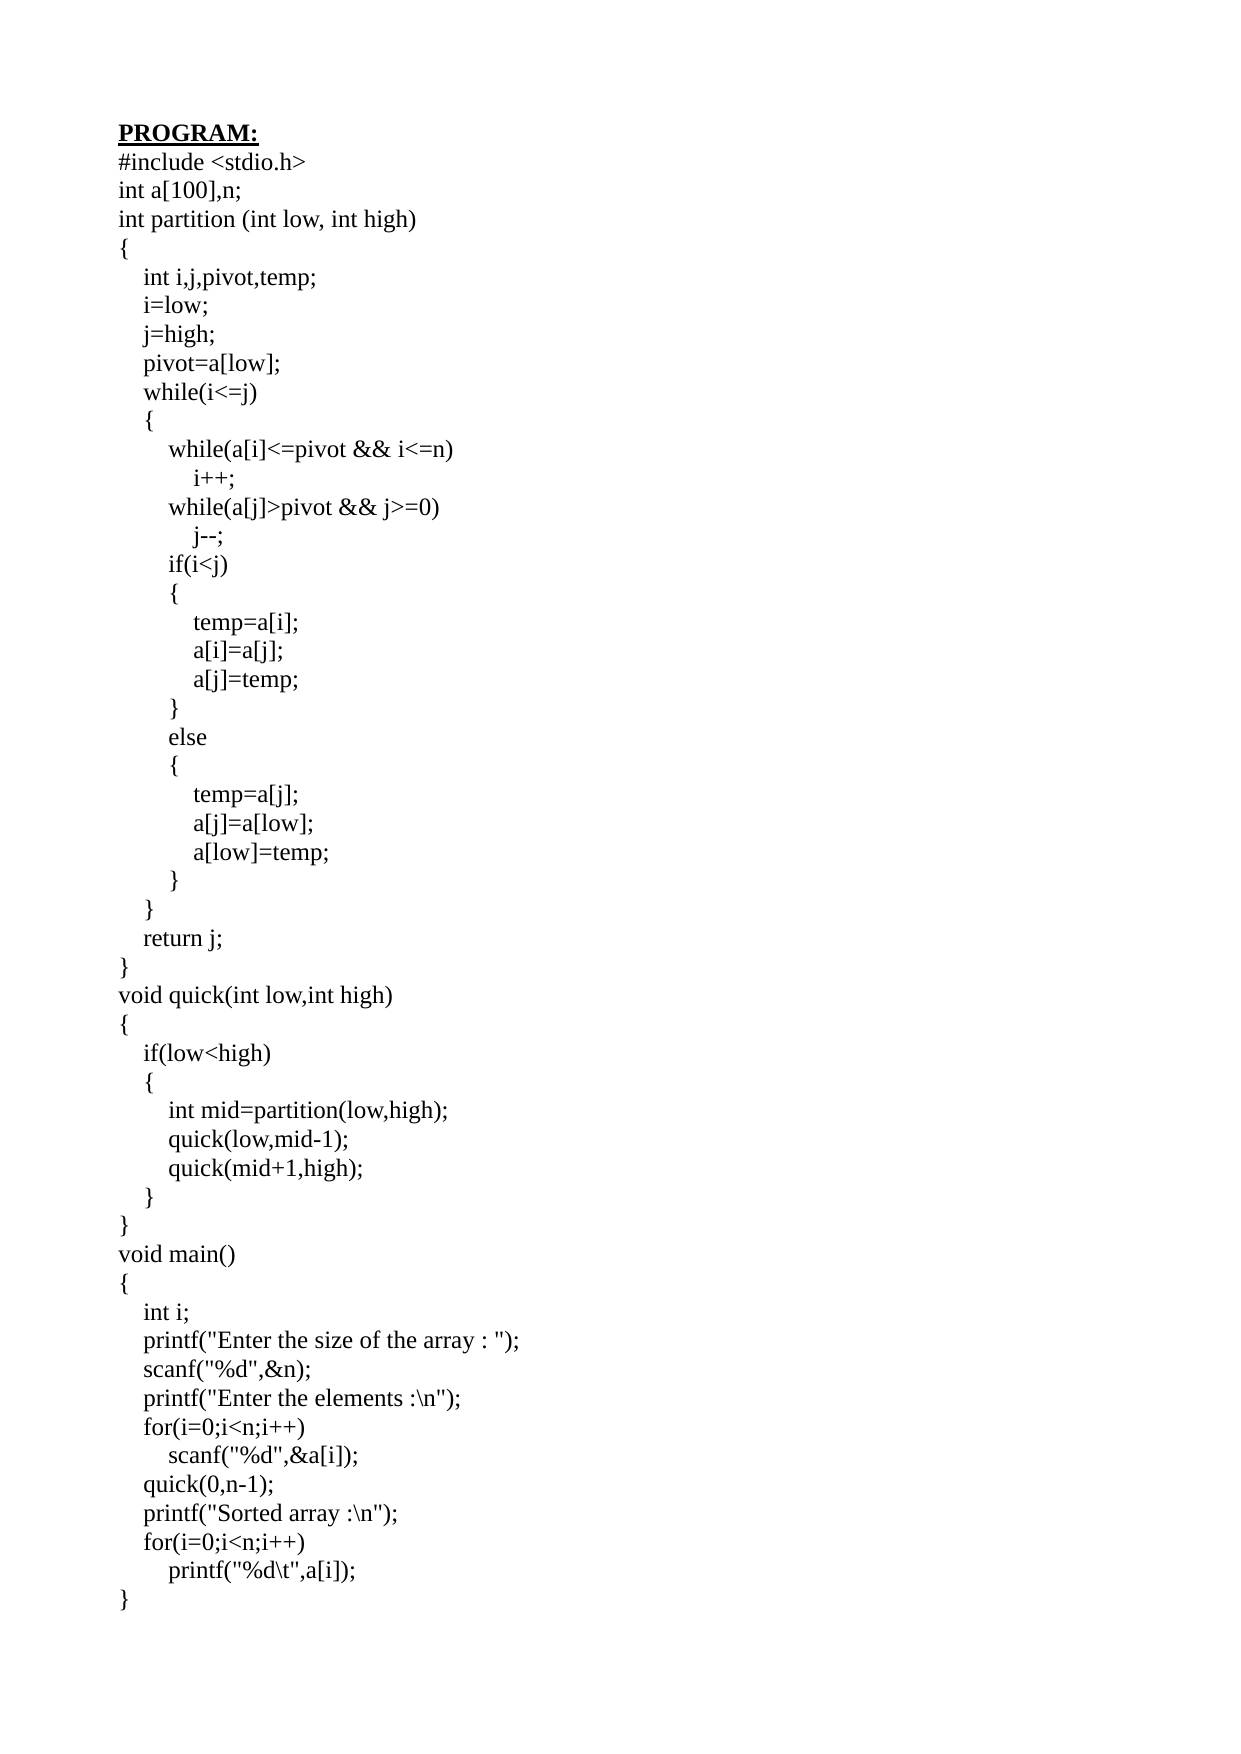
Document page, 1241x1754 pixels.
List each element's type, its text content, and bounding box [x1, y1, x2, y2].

text } [118, 1182, 1122, 1211]
text i++; [118, 463, 1122, 492]
text { [118, 751, 1122, 779]
text j=high; [118, 319, 1122, 348]
text printf("Enter the size of the array : "); [118, 1326, 1122, 1354]
text while(i<=j) [118, 377, 1122, 406]
text } [118, 1211, 1122, 1239]
text int partition (int low, int high) [118, 204, 1122, 233]
text printf("Sorted array :\n"); [118, 1498, 1122, 1527]
text pivot=a[low]; [118, 348, 1122, 377]
text for(i=0;i<n;i++) [118, 1527, 1122, 1556]
text } [118, 894, 1122, 923]
text i=low; [118, 291, 1122, 319]
text printf("%d\t",a[i]); [118, 1556, 1122, 1584]
text for(i=0;i<n;i++) [118, 1412, 1122, 1441]
text #include <stdio.h> [118, 147, 1122, 176]
text quick(0,n-1); [118, 1469, 1122, 1498]
text quick(mid+1,high); [118, 1153, 1122, 1182]
text else [118, 722, 1122, 751]
text j--; [118, 521, 1122, 549]
text temp=a[j]; [118, 779, 1122, 808]
text } [118, 693, 1122, 722]
text if(low<high) [118, 1038, 1122, 1067]
text } [118, 952, 1122, 981]
text if(i<j) [118, 549, 1122, 578]
text { [118, 233, 1122, 262]
text a[j]=temp; [118, 664, 1122, 693]
text while(a[i]<=pivot && i<=n) [118, 434, 1122, 463]
text void main() [118, 1239, 1122, 1268]
text { [118, 1009, 1122, 1038]
text a[j]=a[low]; [118, 808, 1122, 837]
text void quick(int low,int high) [118, 981, 1122, 1009]
text int a[100],n; [118, 176, 1122, 204]
text printf("Enter the elements :\n"); [118, 1383, 1122, 1412]
text } [118, 1584, 1122, 1613]
text a[i]=a[j]; [118, 636, 1122, 664]
text scanf("%d",&n); [118, 1354, 1122, 1383]
text quick(low,mid-1); [118, 1124, 1122, 1153]
text scanf("%d",&a[i]); [118, 1441, 1122, 1469]
text { [118, 1268, 1122, 1297]
text PROGRAM: [118, 118, 1122, 147]
text { [118, 406, 1122, 434]
text while(a[j]>pivot && j>=0) [118, 492, 1122, 521]
text temp=a[i]; [118, 607, 1122, 636]
text return j; [118, 923, 1122, 952]
text { [118, 578, 1122, 607]
text int i; [118, 1297, 1122, 1326]
text a[low]=temp; [118, 837, 1122, 866]
text } [118, 866, 1122, 894]
text int i,j,pivot,temp; [118, 262, 1122, 291]
text int mid=partition(low,high); [118, 1096, 1122, 1124]
text { [118, 1067, 1122, 1096]
